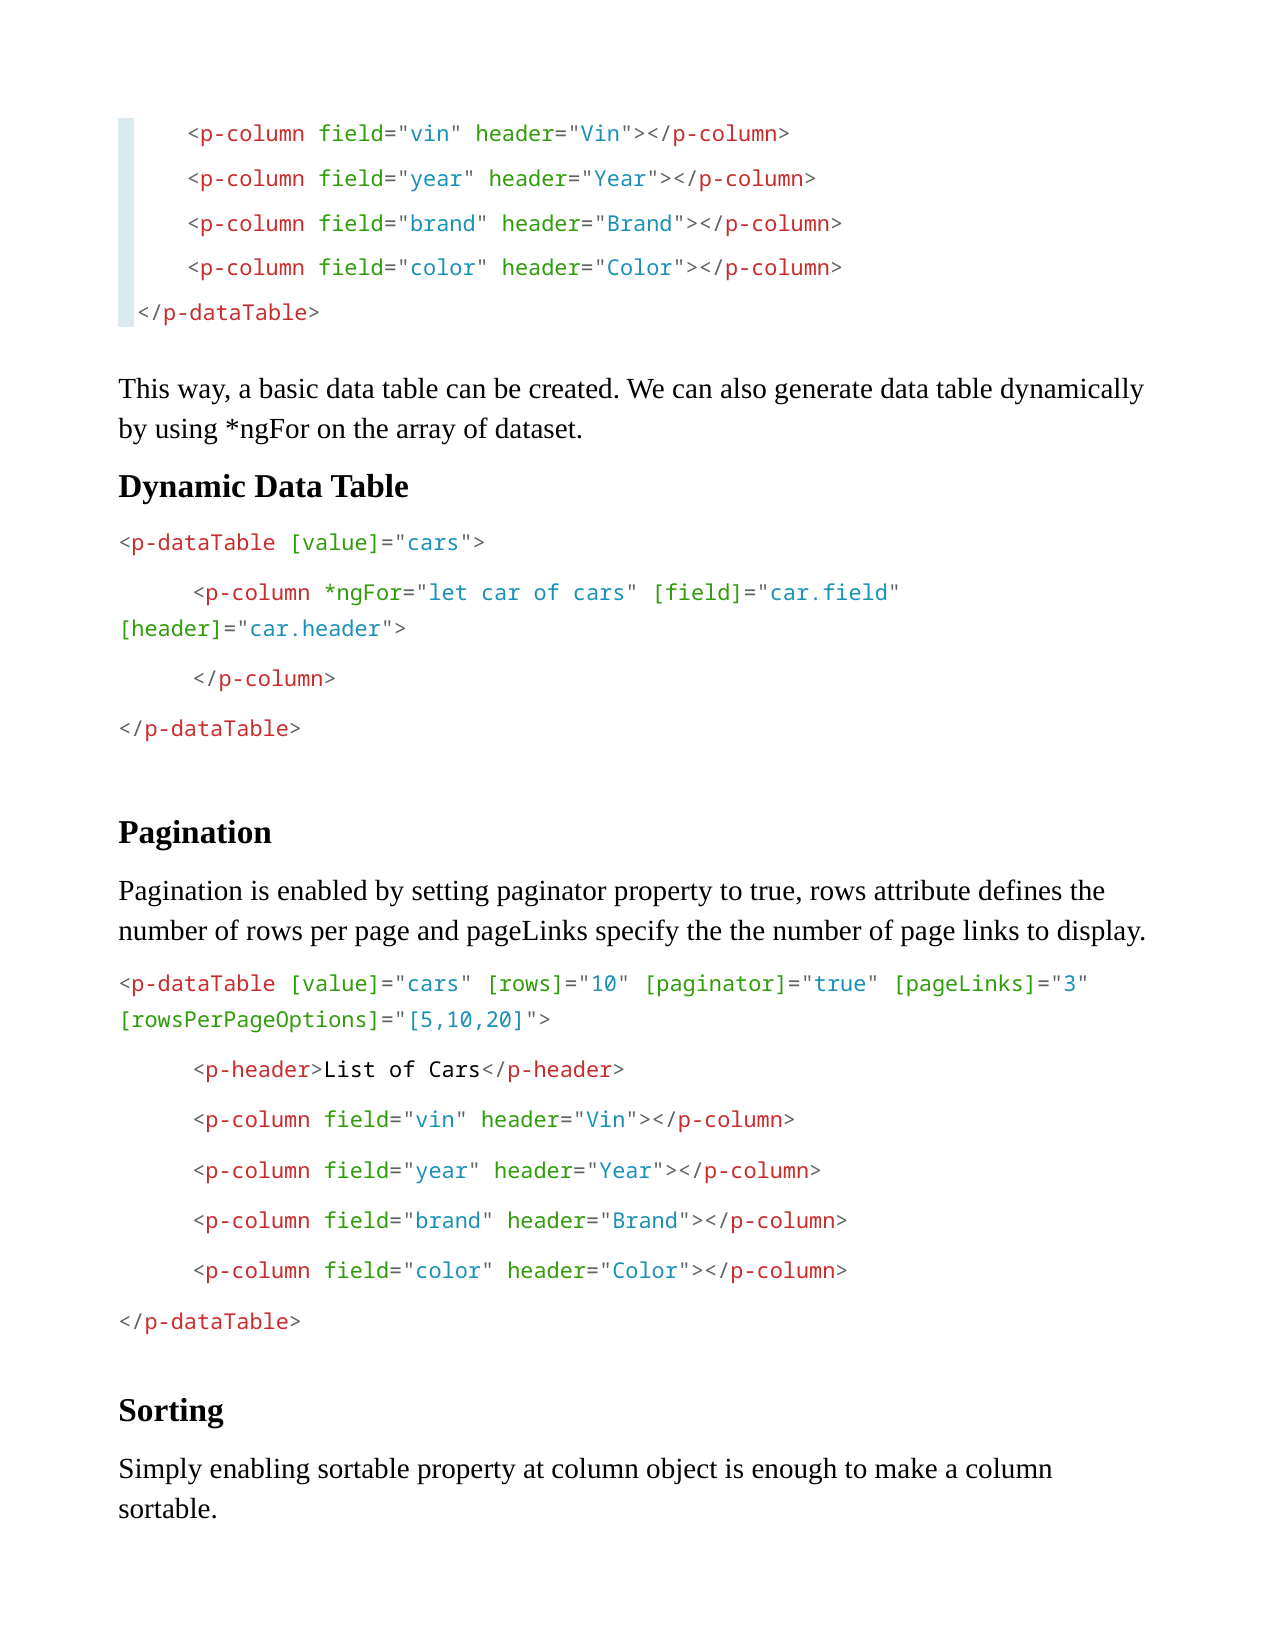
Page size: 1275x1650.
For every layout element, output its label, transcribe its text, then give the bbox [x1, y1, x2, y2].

text <p-column field="vin" header="Vin"></p-column> [134, 118, 1157, 148]
text Dynamic Data Table [118, 466, 1157, 504]
text <p-column field="brand" header="Brand"></p-column> [118, 1205, 1157, 1235]
text Sorting [118, 1390, 1157, 1429]
text </p-dataTable> [118, 713, 1157, 743]
text <p-column *ngFor="let car of cars" [field]="car.field" [header]="car.header"> [118, 577, 1157, 642]
text Simply enabling sortable property at column object is enough to make a column sortable. [118, 1451, 1157, 1524]
text Pagination [118, 813, 1157, 851]
text </p-dataTable> [134, 297, 1157, 327]
text <p-column field="color" header="Color"></p-column> [134, 252, 1157, 282]
text <p-column field="color" header="Color"></p-column> [118, 1255, 1157, 1285]
text <p-dataTable [value]="cars" [rows]="10" [paginator]="true" [pageLinks]="3" [rowsPerPageOptions]="[5,10,20]"> [118, 968, 1157, 1034]
text This way, a basic data table can be created. We can also generate data table dynamically by using *ngFor on the array of dataset. [118, 371, 1157, 445]
text Pagination is enabled by setting paginator property to true, rows attribute defines the number of rows per page and pageLinks specify the the number of page links to display. [118, 873, 1157, 947]
text <p-header>List of Cars</p-header> [118, 1054, 1157, 1084]
text <p-column field="year" header="Year"></p-column> [134, 163, 1157, 193]
text <p-dataTable [value]="cars"> [118, 527, 1157, 556]
text <p-column field="brand" header="Brand"></p-column> [134, 207, 1157, 237]
text </p-dataTable> [118, 1306, 1157, 1370]
text <p-column field="year" header="Year"></p-column> [118, 1155, 1157, 1184]
text </p-column> [118, 663, 1157, 693]
text <p-column field="vin" header="Vin"></p-column> [118, 1104, 1157, 1134]
